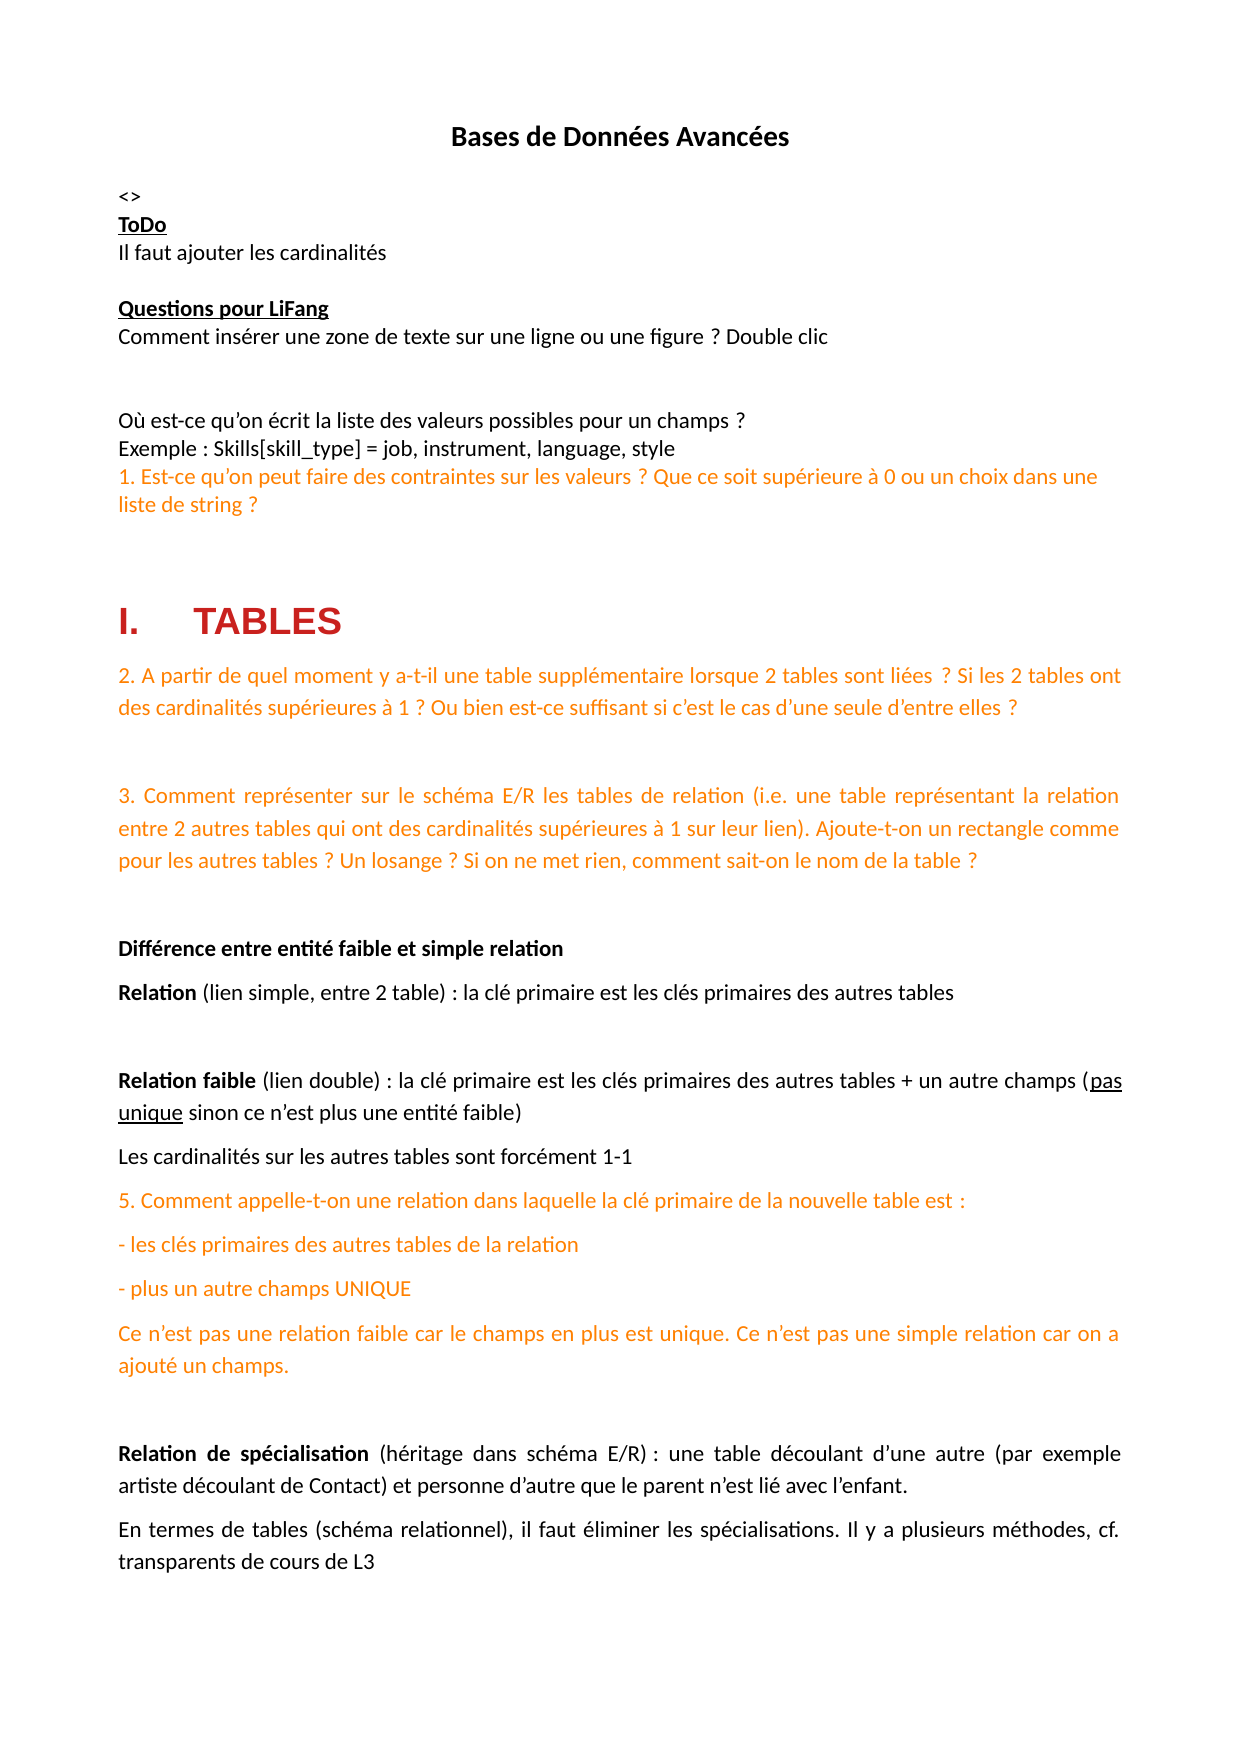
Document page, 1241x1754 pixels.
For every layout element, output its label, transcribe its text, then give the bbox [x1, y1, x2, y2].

text Il faut ajouter les cardinalités [118, 238, 1122, 266]
text Exemple : Skills[skill_type] = job, instrument, language, style [118, 434, 1122, 462]
text Ce n’est pas une relation faible car le champs en plus est unique. Ce n’est pas une simple relation car on a ajouté un champs. [118, 1319, 1122, 1379]
text <> [118, 182, 1122, 210]
text Différence entre entité faible et simple relation [118, 934, 1122, 962]
text En termes de tables (schéma relationnel), il faut éliminer les spécialisations. Il y a plusieurs méthodes, cf. transparents de cours de L3 [118, 1515, 1122, 1575]
text - les clés primaires des autres tables de la relation [118, 1231, 1122, 1258]
text Relation (lien simple, entre 2 table) : la clé primaire est les clés primaires des autres tables [118, 978, 1122, 1006]
text Relation de spécialisation (héritage dans schéma E/R) : une table découlant d’une autre (par exemple artiste découlant de Contact) et personne d’autre que le parent n’est lié avec l’enfant. [118, 1439, 1122, 1499]
text Questions pour LiFang [118, 294, 1122, 322]
text Comment insérer une zone de texte sur une ligne ou une figure ? Double clic [118, 322, 1122, 350]
text 1. Est-ce qu’on peut faire des contraintes sur les valeurs ? Que ce soit supérieure à 0 ou un choix dans une liste de string ? [118, 462, 1122, 518]
text ToDo [118, 210, 1122, 238]
text 2. A partir de quel moment y a-t-il une table supplémentaire lorsque 2 tables sont liées ? Si les 2 tables ont des cardinalités supérieures à 1 ? Ou bien est-ce suffisant si c’est le cas d’une seule d’entre elles ? [118, 661, 1122, 721]
subtitle TABLES [118, 599, 1122, 643]
text Les cardinalités sur les autres tables sont forcément 1-1 [118, 1142, 1122, 1170]
text - plus un autre champs UNIQUE [118, 1274, 1122, 1303]
text 3. Comment représenter sur le schéma E/R les tables de relation (i.e. une table représentant la relation entre 2 autres tables qui ont des cardinalités supérieures à 1 sur leur lien). Ajoute-t-on un rectangle comme pour les autres tables ? Un losange ? Si on ne met rien, comment sait-on le nom de la table ? [118, 781, 1122, 874]
text Relation faible (lien double) : la clé primaire est les clés primaires des autres tables + un autre champs (pas unique sinon ce n’est plus une entité faible) [118, 1066, 1122, 1126]
text Bases de Données Avancées [118, 118, 1122, 154]
text Où est-ce qu’on écrit la liste des valeurs possibles pour un champs ? [118, 406, 1122, 434]
text 5. Comment appelle-t-on une relation dans laquelle la clé primaire de la nouvelle table est : [118, 1186, 1122, 1214]
